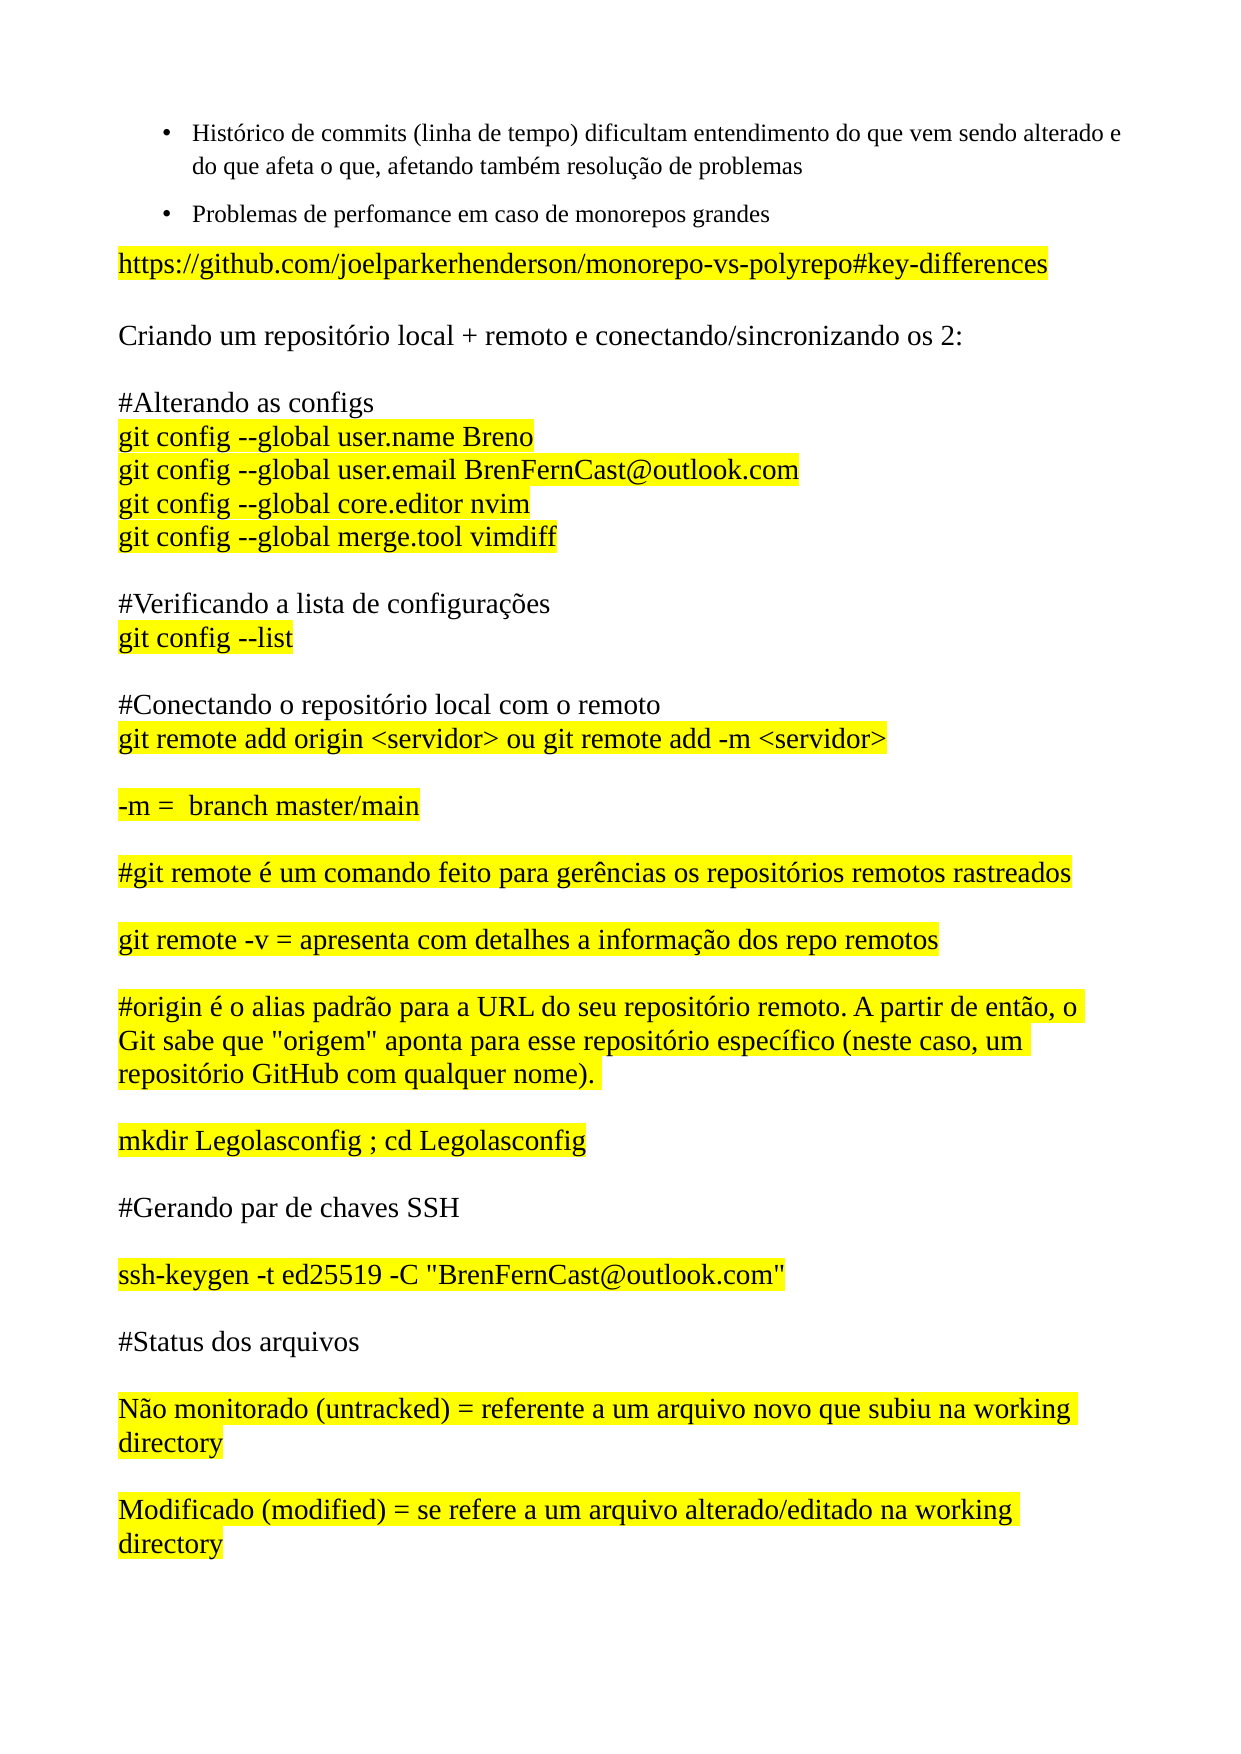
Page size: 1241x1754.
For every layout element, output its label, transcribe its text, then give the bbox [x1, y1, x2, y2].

text #Alterando as configs [118, 385, 1122, 419]
text mkdir Legolasconfig ; cd Legolasconfig [118, 1123, 1122, 1157]
text Modificado (modified) = se refere a um arquivo alterado/editado na working directory [118, 1492, 1122, 1559]
text #Gerando par de chaves SSH [118, 1190, 1122, 1224]
list Problemas de perfomance em caso de monorepos grandes [162, 199, 1122, 227]
text #Verificando a lista de configurações [118, 587, 1122, 620]
text Não monitorado (untracked) = referente a um arquivo novo que subiu na working directory [118, 1392, 1122, 1459]
text #Status dos arquivos [118, 1324, 1122, 1358]
text #Conectando o repositório local com o remoto [118, 687, 1122, 721]
text git remote add origin <servidor> ou git remote add -m <servidor> [118, 721, 1122, 754]
text git config --global user.name Breno [118, 419, 1122, 452]
text ssh-keygen -t ed25519 -C "BrenFernCast@outlook.com" [118, 1257, 1122, 1291]
text git config --list [118, 620, 1122, 654]
text Criando um repositório local + remoto e conectando/sincronizando os 2: [118, 318, 1122, 352]
text git config --global merge.tool vimdiff [118, 519, 1122, 553]
list Histórico de commits (linha de tempo) dificultam entendimento do que vem sendo alterado e do que afeta o que, afetando também resolução de problemas [162, 118, 1122, 180]
text -m = branch master/main [118, 788, 1122, 821]
text #git remote é um comando feito para gerências os repositórios remotos rastreados [118, 855, 1122, 888]
text https://github.com/joelparkerhenderson/monorepo-vs-polyrepo#key-differences [118, 246, 1122, 280]
text git config --global core.editor nvim [118, 486, 1122, 519]
text git config --global user.email BrenFernCast@outlook.com [118, 452, 1122, 486]
text #origin é o alias padrão para a URL do seu repositório remoto. A partir de então, o Git sabe que "origem" aponta para esse repositório específico (neste caso, um repositório GitHub com qualquer nome). [118, 989, 1122, 1090]
text git remote -v = apresenta com detalhes a informação dos repo remotos [118, 922, 1122, 956]
